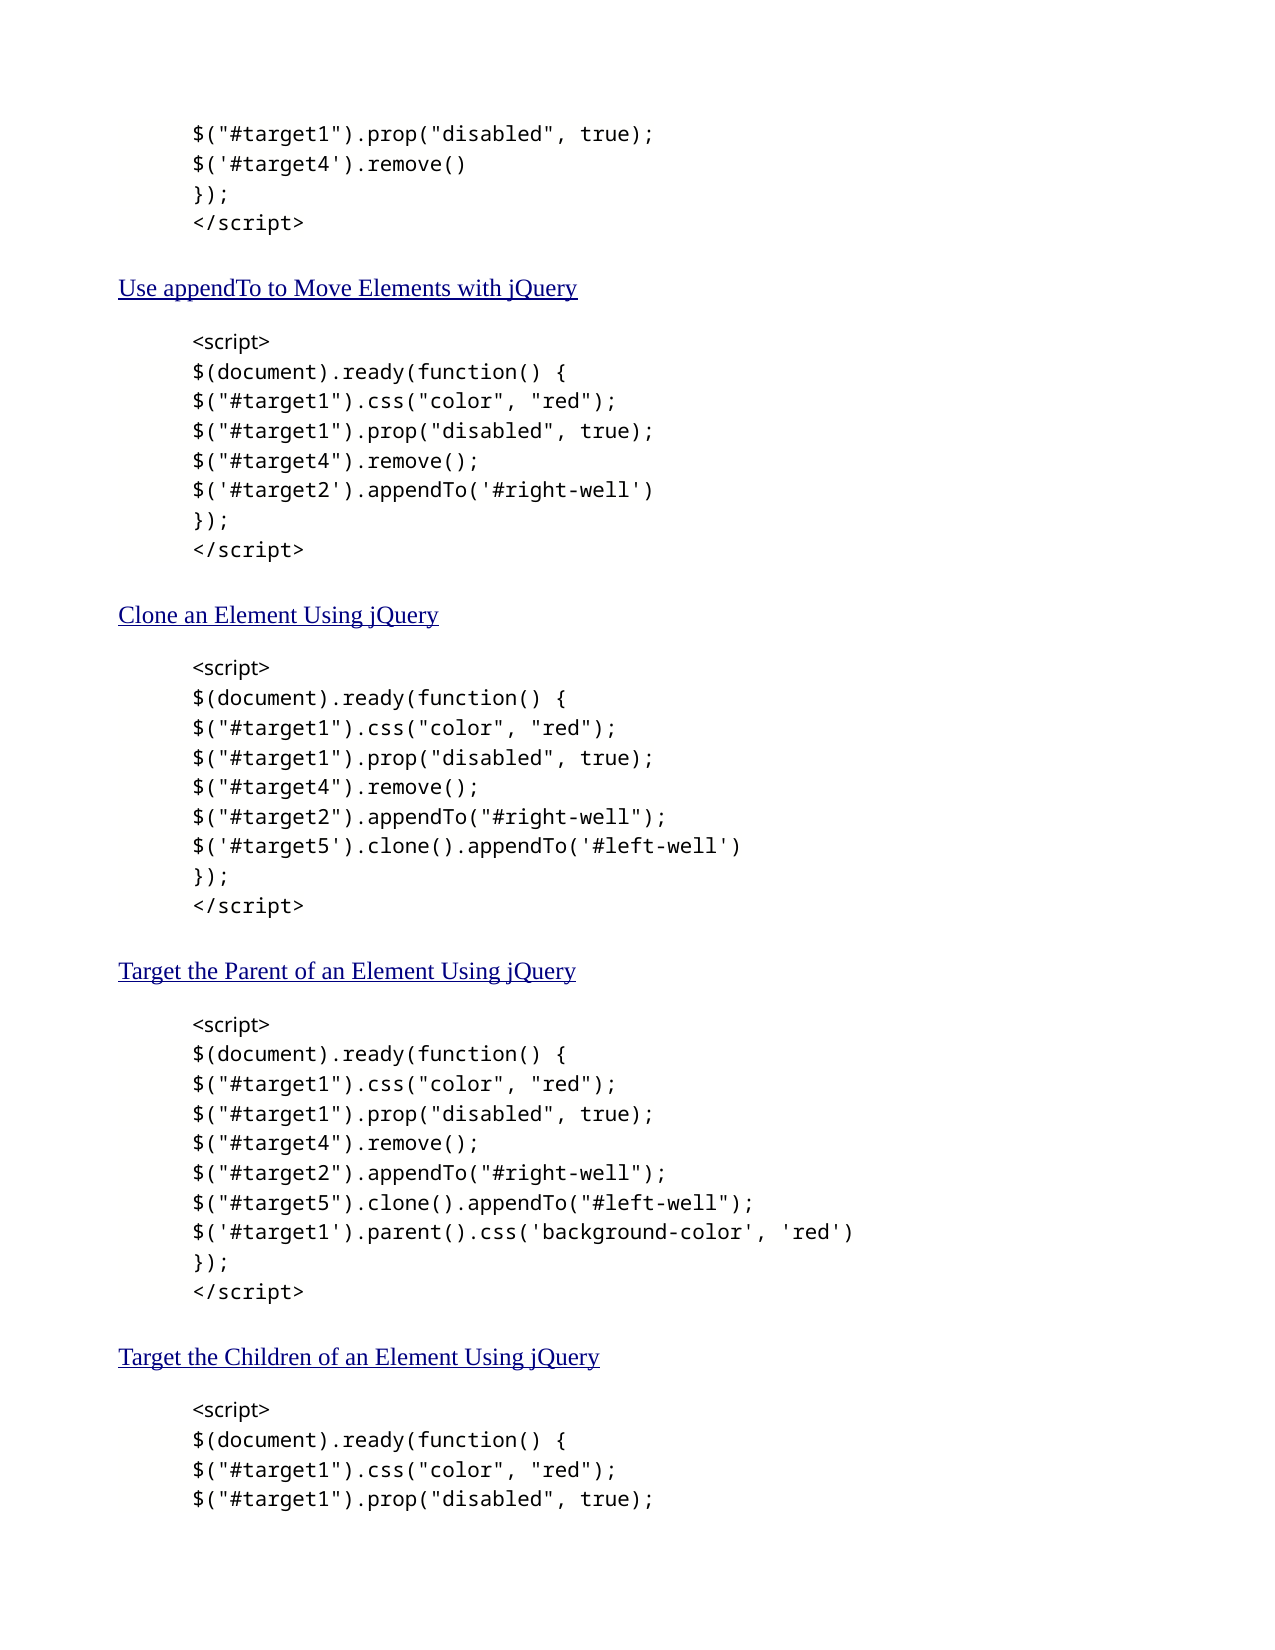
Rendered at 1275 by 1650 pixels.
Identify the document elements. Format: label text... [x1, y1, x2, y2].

text $(document).ready(function() { [118, 356, 1157, 385]
text </script> [118, 534, 1157, 563]
text $("#target2").appendTo("#right-well"); [118, 1157, 1157, 1187]
text $("#target1").css("color", "red"); [118, 1068, 1157, 1097]
text </script> [118, 890, 1157, 919]
text <script> [118, 653, 1157, 682]
text $("#target4").remove(); [118, 1127, 1157, 1157]
text </script> [118, 1276, 1157, 1305]
text $(document).ready(function() { [118, 682, 1157, 712]
text <script> [118, 1010, 1157, 1038]
text Use appendTo to Move Elements with jQuery [118, 267, 1157, 305]
text $("#target4").remove(); [118, 444, 1157, 474]
text $("#target2").appendTo("#right-well"); [118, 801, 1157, 830]
text $('#target4').remove() [118, 148, 1157, 177]
text <script> [118, 1396, 1157, 1424]
text $("#target4").remove(); [118, 771, 1157, 801]
text Target the Parent of an Element Using jQuery [118, 949, 1157, 987]
text $("#target5").clone().appendTo("#left-well"); [118, 1187, 1157, 1216]
text $("#target1").css("color", "red"); [118, 712, 1157, 741]
text $('#target2').appendTo('#right-well') [118, 474, 1157, 504]
text $("#target1").prop("disabled", true); [118, 118, 1157, 148]
text }); [118, 177, 1157, 207]
text $("#target1").css("color", "red"); [118, 385, 1157, 415]
text $("#target1").prop("disabled", true); [118, 1097, 1157, 1127]
text }); [118, 1246, 1157, 1276]
text </script> [118, 207, 1157, 237]
text $('#target5').clone().appendTo('#left-well') [118, 830, 1157, 860]
text $("#target1").prop("disabled", true); [118, 415, 1157, 444]
text }); [118, 504, 1157, 534]
text }); [118, 860, 1157, 890]
text Clone an Element Using jQuery [118, 593, 1157, 631]
text $("#target1").css("color", "red"); [118, 1454, 1157, 1483]
text Target the Children of an Element Using jQuery [118, 1335, 1157, 1373]
text $(document).ready(function() { [118, 1038, 1157, 1068]
text $(document).ready(function() { [118, 1424, 1157, 1454]
text $('#target1').parent().css('background-color', 'red') [118, 1216, 1157, 1246]
text $("#target1").prop("disabled", true); [118, 1483, 1157, 1513]
text $("#target1").prop("disabled", true); [118, 741, 1157, 771]
text <script> [118, 327, 1157, 356]
